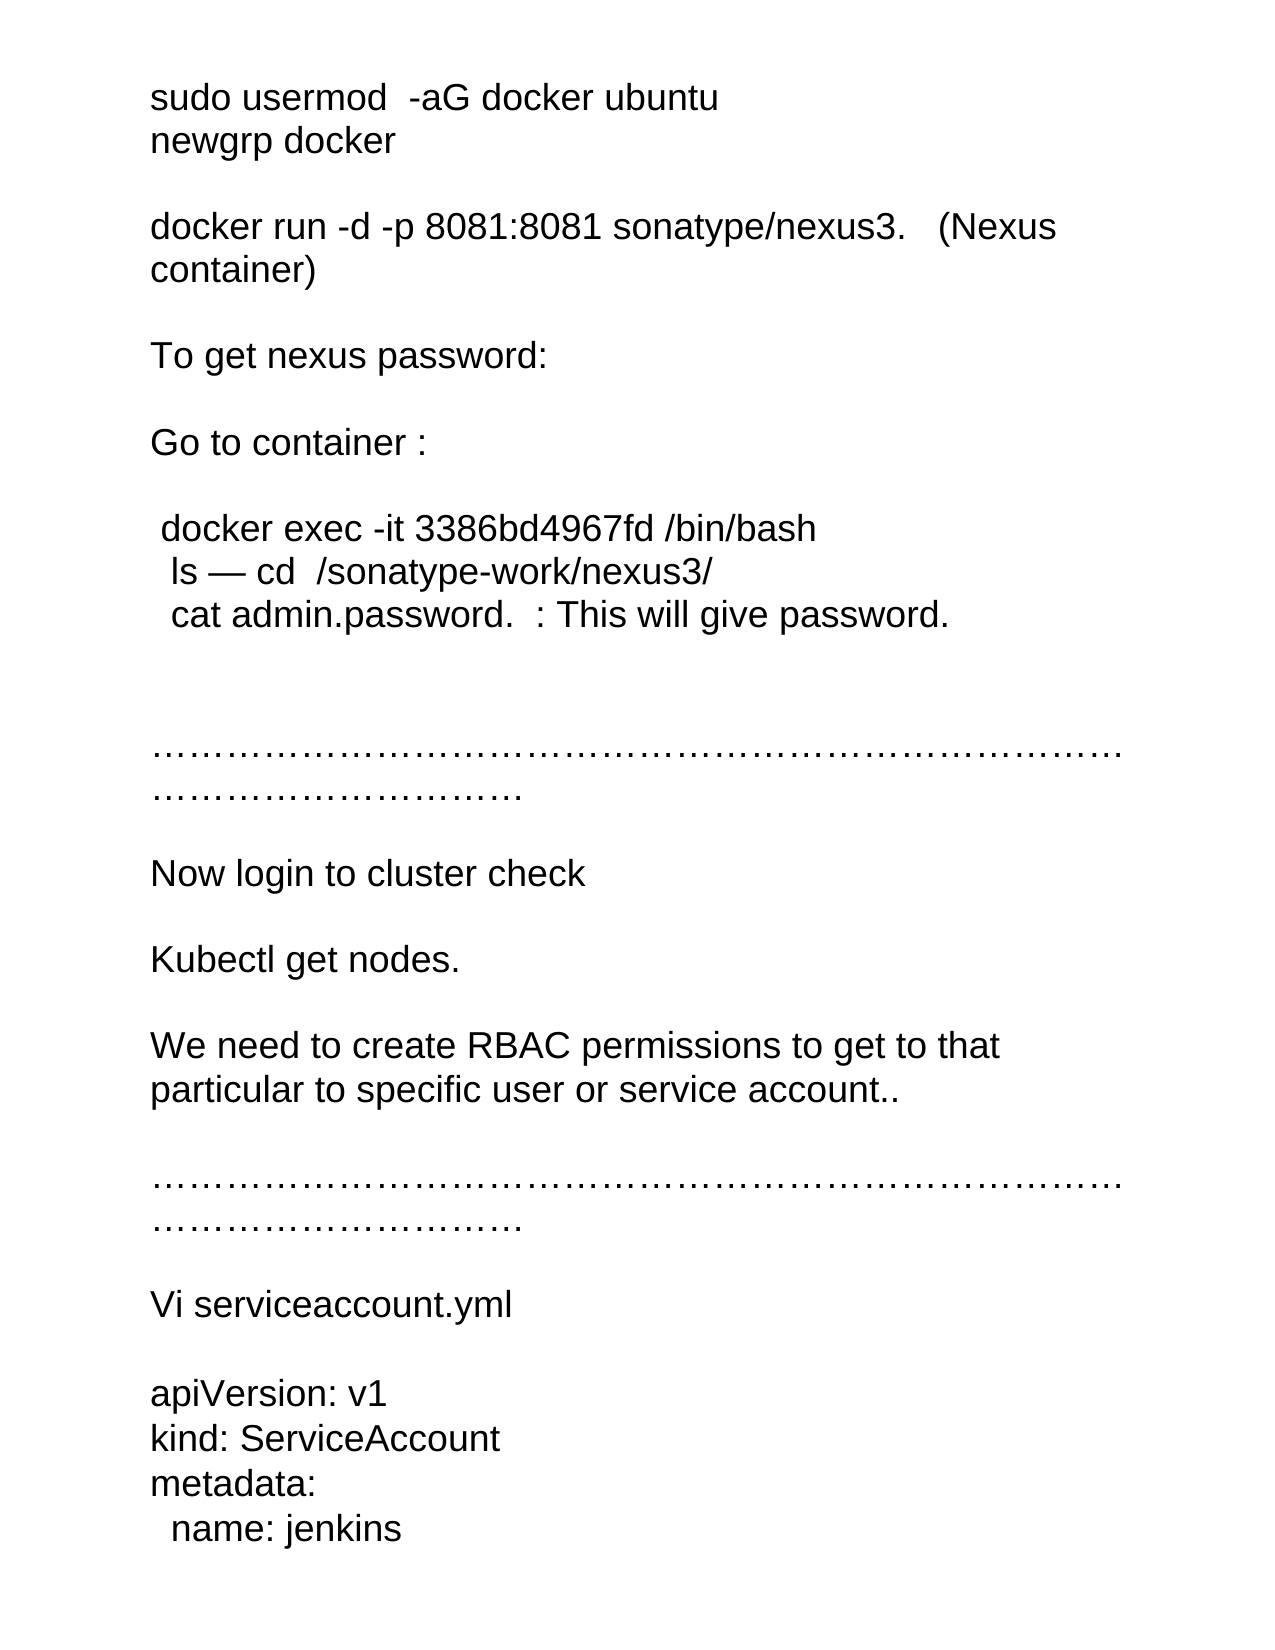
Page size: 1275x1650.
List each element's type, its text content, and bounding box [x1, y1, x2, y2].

text Vi serviceaccount.yml [150, 1282, 1125, 1326]
text docker exec -it 3386bd4967fd /bin/bash [150, 506, 1125, 549]
text ……………………………………………………………………………………………… [150, 722, 1125, 808]
text newgrp docker [150, 118, 1125, 161]
text cat admin.password. : This will give password. [150, 592, 1125, 636]
text Now login to cluster check [150, 851, 1125, 894]
text kind: ServiceAccount [150, 1416, 1125, 1459]
text docker run -d -p 8081:8081 sonatype/nexus3. (Nexus container) [150, 204, 1125, 291]
text Go to container : [150, 420, 1125, 463]
text ……………………………………………………………………………………………… [150, 1153, 1125, 1239]
text name: jenkins [150, 1506, 1125, 1549]
text We need to create RBAC permissions to get to that particular to specific user or service account.. [150, 1024, 1125, 1110]
text sudo usermod -aG docker ubuntu [150, 75, 1125, 118]
text apiVersion: v1 [150, 1371, 1125, 1414]
text Kubectl get nodes. [150, 937, 1125, 981]
text metadata: [150, 1461, 1125, 1504]
text To get nexus password: [150, 334, 1125, 377]
text ls — cd /sonatype-work/nexus3/ [150, 549, 1125, 592]
